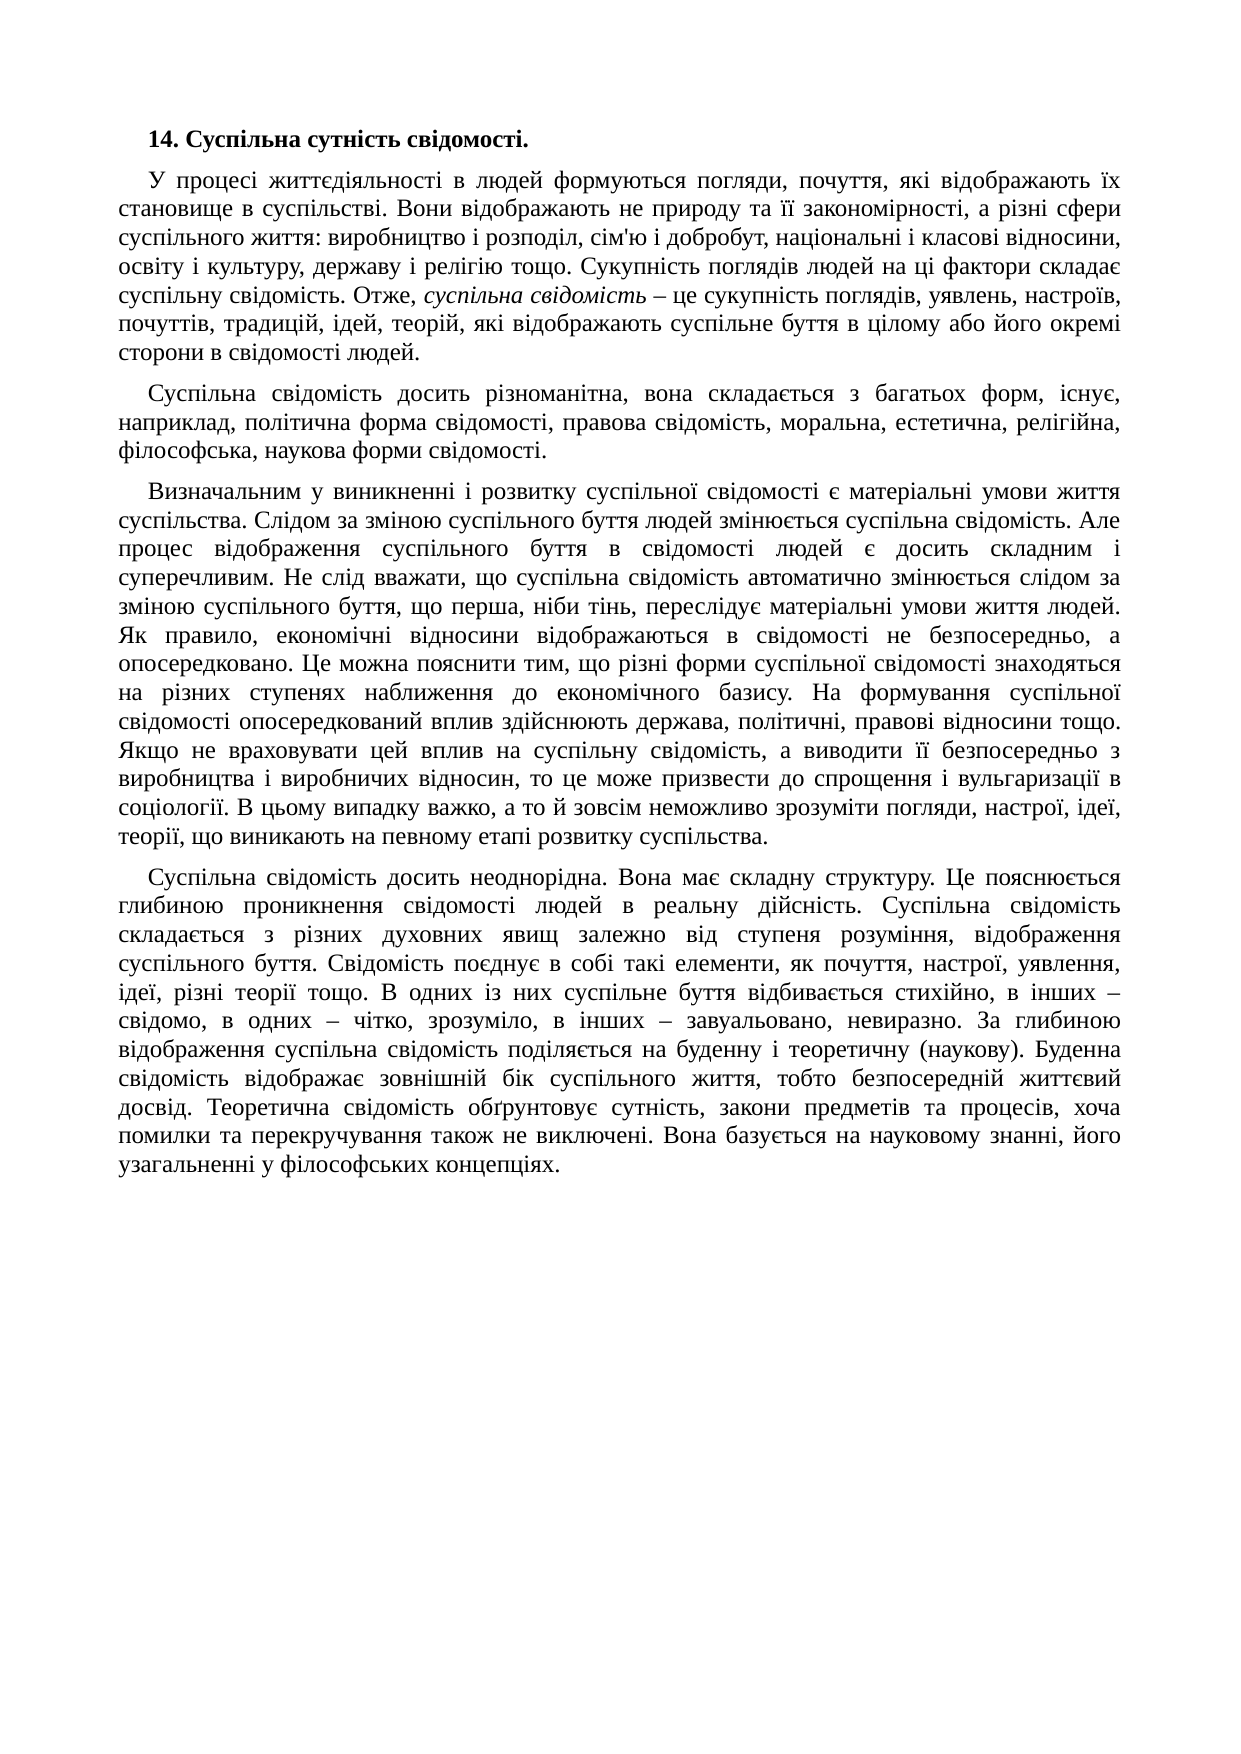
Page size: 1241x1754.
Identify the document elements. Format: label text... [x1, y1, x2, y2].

text Суспільна свідомість досить неоднорідна. Вона має складну структуру. Це пояснюється глибиною проникнення свідомості людей в реальну дійсність. Суспільна свідомість складається з різних духовних явищ залежно від ступеня розуміння, відображення суспільного буття. Свідомість поєднує в собі такі елементи, як почуття, настрої, уявлення, ідеї, різні теорії тощо. В одних із них суспільне буття відбивається стихійно, в інших – свідомо, в одних – чітко, зрозуміло, в інших – завуальовано, невиразно. За глибиною відображення суспільна свідомість поділяється на буденну і теоретичну (наукову). Буденна свідомість відображає зовнішній бік суспільного життя, тобто безпосередній життєвий досвід. Теоретична свідомість обґрунтовує сутність, закони предметів та процесів, хоча помилки та перекручування також не виключені. Вона базується на науковому знанні, його узагальненні у філософських концепціях. [118, 862, 1122, 1178]
text Суспільна свідомість досить різноманітна, вона складається з багатьох форм, існує, наприклад, політична форма свідомості, правова свідомість, моральна, естетична, релігійна, філософська, наукова форми свідомості. [118, 378, 1122, 464]
text Визначальним у виникненні і розвитку суспільної свідомості є матеріальні умови життя суспільства. Слідом за зміною суспільного буття людей змінюється суспільна свідомість. Але процес відображення суспільного буття в свідомості людей є досить складним і суперечливим. Не слід вважати, що суспільна свідомість автоматично змінюється слідом за зміною суспільного буття, що перша, ніби тінь, переслідує матеріальні умови життя людей. Як правило, економічні відносини відображаються в свідомості не безпосередньо, а опосередковано. Це можна пояснити тим, що різні форми суспільної свідомості знаходяться на різних ступенях наближення до економічного базису. На формування суспільної свідомості опосередкований вплив здійснюють держава, політичні, правові відносини тощо. Якщо не враховувати цей вплив на суспільну свідомість, а виводити її безпосередньо з виробництва і виробничих відносин, то це може призвести до спрощення і вульгаризації в соціології. В цьому випадку важко, а то й зовсім неможливо зрозуміти погляди, настрої, ідеї, теорії, що виникають на певному етапі розвитку суспільства. [118, 476, 1122, 850]
text 14. Суспільна сутність свідомості. [118, 124, 1122, 153]
text У процесі життєдіяльності в людей формуються погляди, почуття, які відображають їх становище в суспільстві. Вони відображають не природу та її закономірності, а різні сфери суспільного життя: виробництво і розподіл, сім'ю і добробут, національні і класові відносини, освіту і культуру, державу і релігію тощо. Сукупність поглядів людей на ці фактори складає суспільну свідомість. Отже, суспільна свідомість – це сукупність поглядів, уявлень, настроїв, почуттів, традицій, ідей, теорій, які відображають суспільне буття в цілому або його окремі сторони в свідомості людей. [118, 165, 1122, 366]
